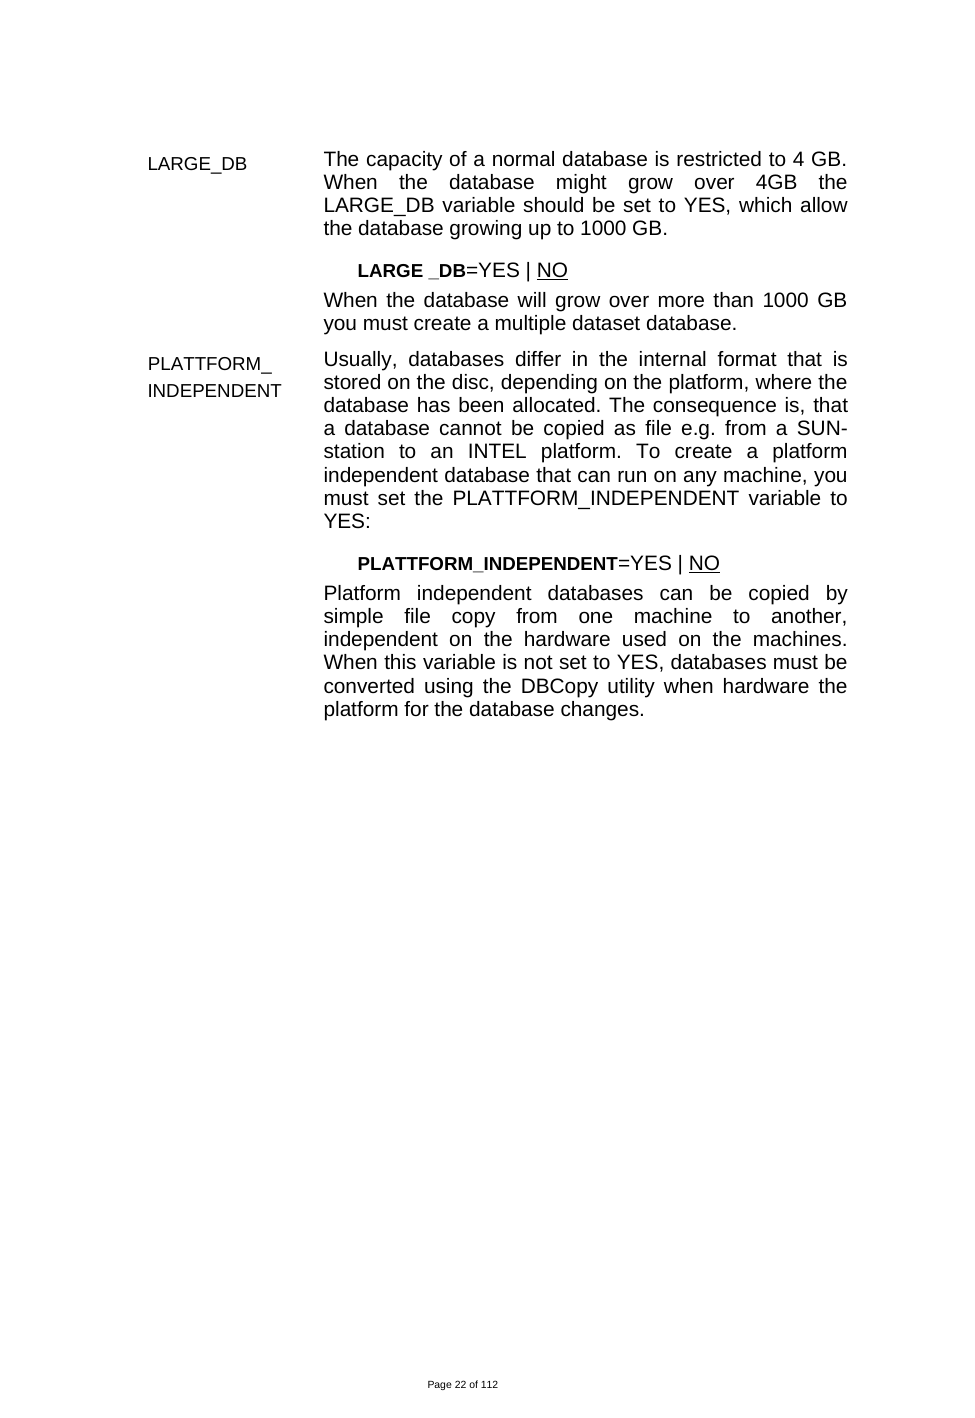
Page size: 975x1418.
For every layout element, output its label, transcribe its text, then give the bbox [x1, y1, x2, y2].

table_cell PLATTFORM_ INDEPENDENT [106, 347, 312, 733]
table_cell The capacity of a normal database is restricted to 4 GB. When the database might grow over 4GB the LARGE_DB variable should be set to YES, which allow the database growing up to 1000 GB. LARGE _DB=YES | NO When the database will grow over more than 1000 GB you must create a multiple dataset database. [312, 147, 859, 347]
table_cell LARGE_DB [106, 147, 312, 347]
table_cell Usually, databases differ in the internal format that is stored on the disc, depending on the platform, where the database has been allocated. The consequence is, that a database cannot be copied as file e.g. from a SUN-station to an INTEL platform. To create a platform independent database that can run on any machine, you must set the PLATTFORM_INDEPENDENT variable to YES: PLATTFORM_INDEPENDENT=YES | NO Platform independent databases can be copied by simple file copy from one machine to another, independent on the hardware used on the machines. When this variable is not set to YES, databases must be converted using the DBCopy utility when hardware the platform for the database changes. [312, 347, 859, 733]
